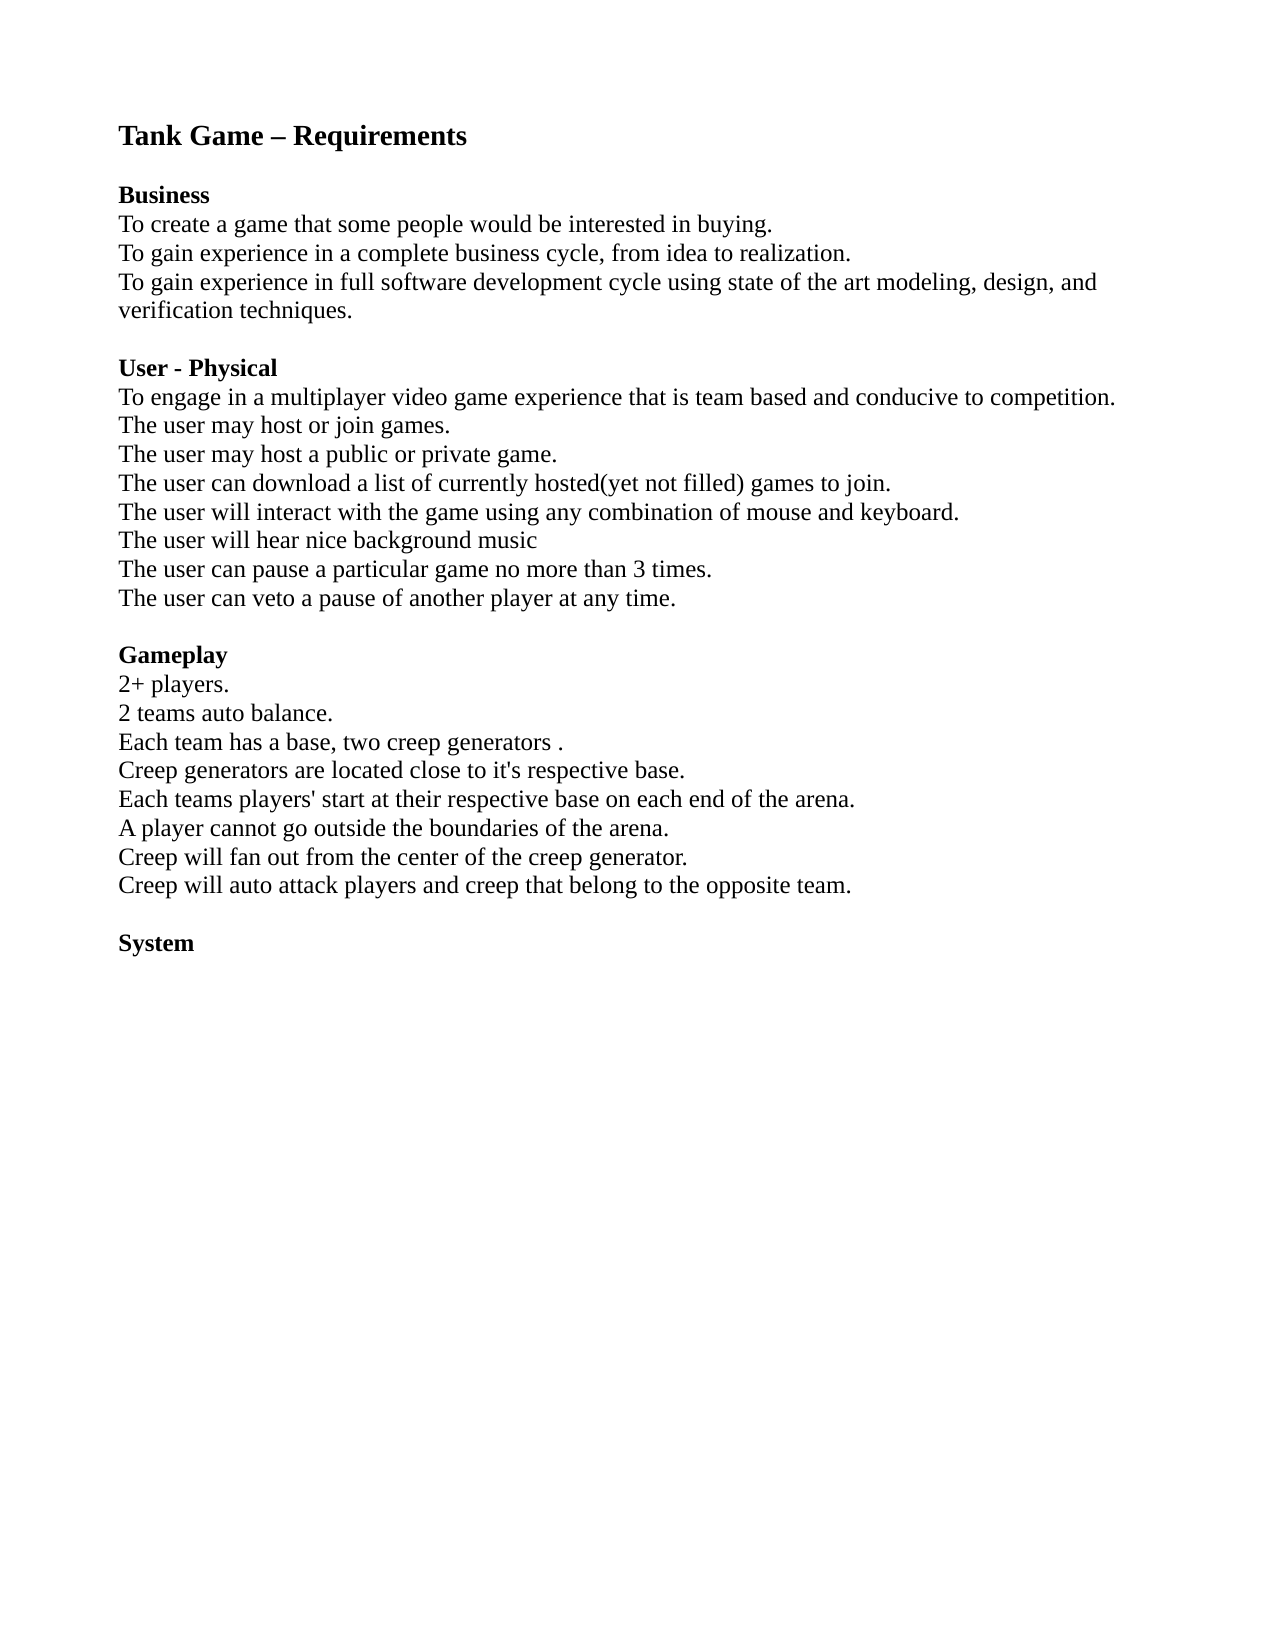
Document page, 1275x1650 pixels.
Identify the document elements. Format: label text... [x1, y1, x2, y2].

text Each team has a base, two creep generators . [118, 727, 1157, 755]
text 2 teams auto balance. [118, 698, 1157, 727]
text To gain experience in a complete business cycle, from idea to realization. [118, 238, 1157, 267]
text System [118, 928, 1157, 957]
text Creep generators are located close to it's respective base. [118, 755, 1157, 784]
text The user will hear nice background music [118, 525, 1157, 554]
text The user may host or join games. [118, 410, 1157, 439]
text Creep will fan out from the center of the creep generator. [118, 842, 1157, 870]
text The user can veto a pause of another player at any time. [118, 583, 1157, 612]
text To engage in a multiplayer video game experience that is team based and conducive to competition. [118, 382, 1157, 410]
text Gameplay [118, 640, 1157, 669]
text User - Physical [118, 353, 1157, 382]
text To create a game that some people would be interested in buying. [118, 209, 1157, 238]
text A player cannot go outside the boundaries of the arena. [118, 813, 1157, 842]
text The user can download a list of currently hosted(yet not filled) games to join. [118, 468, 1157, 497]
text 2+ players. [118, 669, 1157, 698]
text Creep will auto attack players and creep that belong to the opposite team. [118, 870, 1157, 899]
text To gain experience in full software development cycle using state of the art modeling, design, and verification techniques. [118, 267, 1157, 324]
text Each teams players' start at their respective base on each end of the arena. [118, 784, 1157, 813]
text Business [118, 180, 1157, 209]
text The user will interact with the game using any combination of mouse and keyboard. [118, 497, 1157, 525]
text The user can pause a particular game no more than 3 times. [118, 554, 1157, 583]
text The user may host a public or private game. [118, 439, 1157, 468]
text Tank Game – Requirements [118, 118, 1157, 152]
